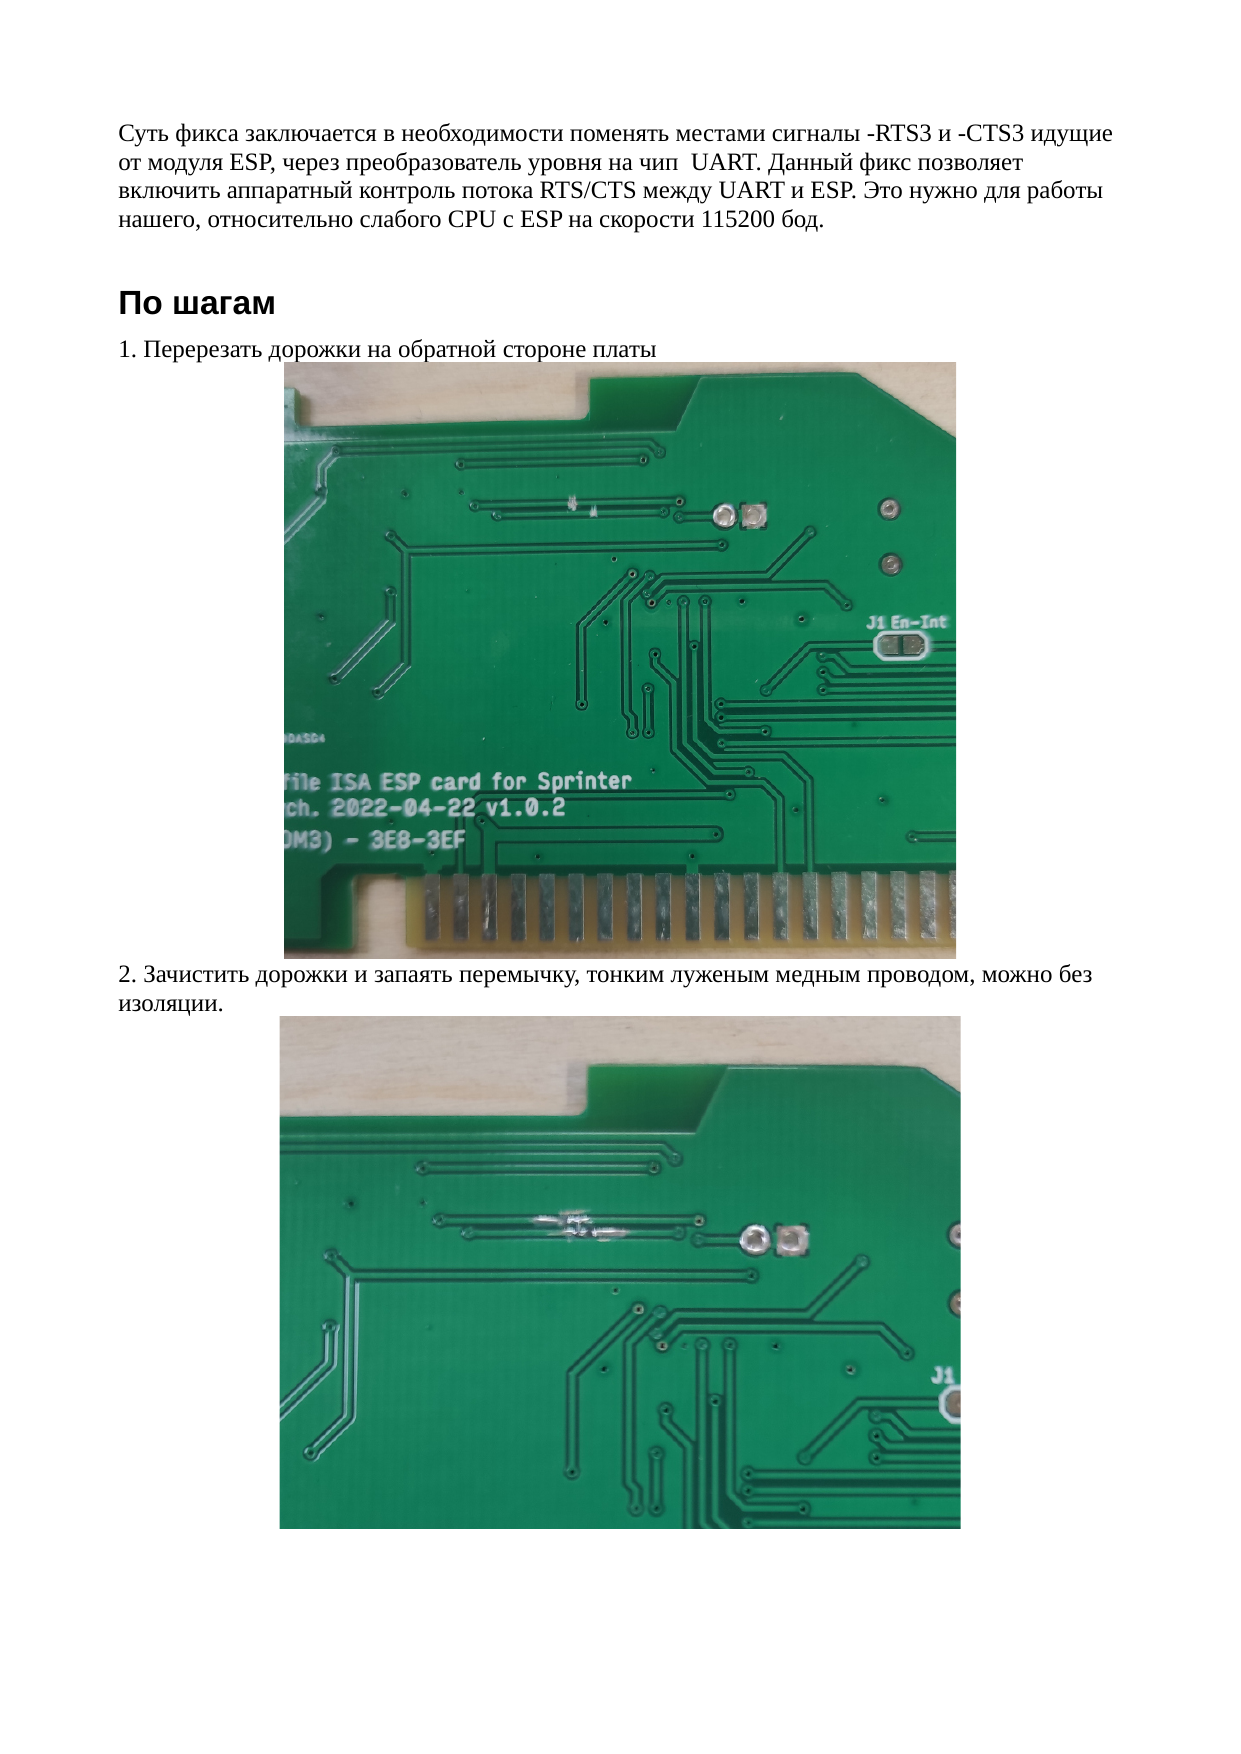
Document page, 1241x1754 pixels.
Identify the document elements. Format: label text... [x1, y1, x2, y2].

picture [284, 362, 957, 959]
text 2. Зачистить дорожки и запаять перемычку, тонким луженым медным проводом, можно без изоляции. [118, 363, 1122, 1016]
picture [279, 1016, 961, 1529]
text 1. Перерезать дорожки на обратной стороне платы [118, 334, 1122, 363]
subtitle По шагам [118, 283, 1122, 321]
text Суть фикса заключается в необходимости поменять местами сигналы -RTS3 и -CTS3 идущие от модуля ESP, через преобразователь уровня на чип UART. Данный фикс позволяет включить аппаратный контроль потока RTS/CTS между UART и ESP. Это нужно для работы нашего, относительно слабого CPU с ESP на скорости 115200 бод. [118, 118, 1122, 233]
